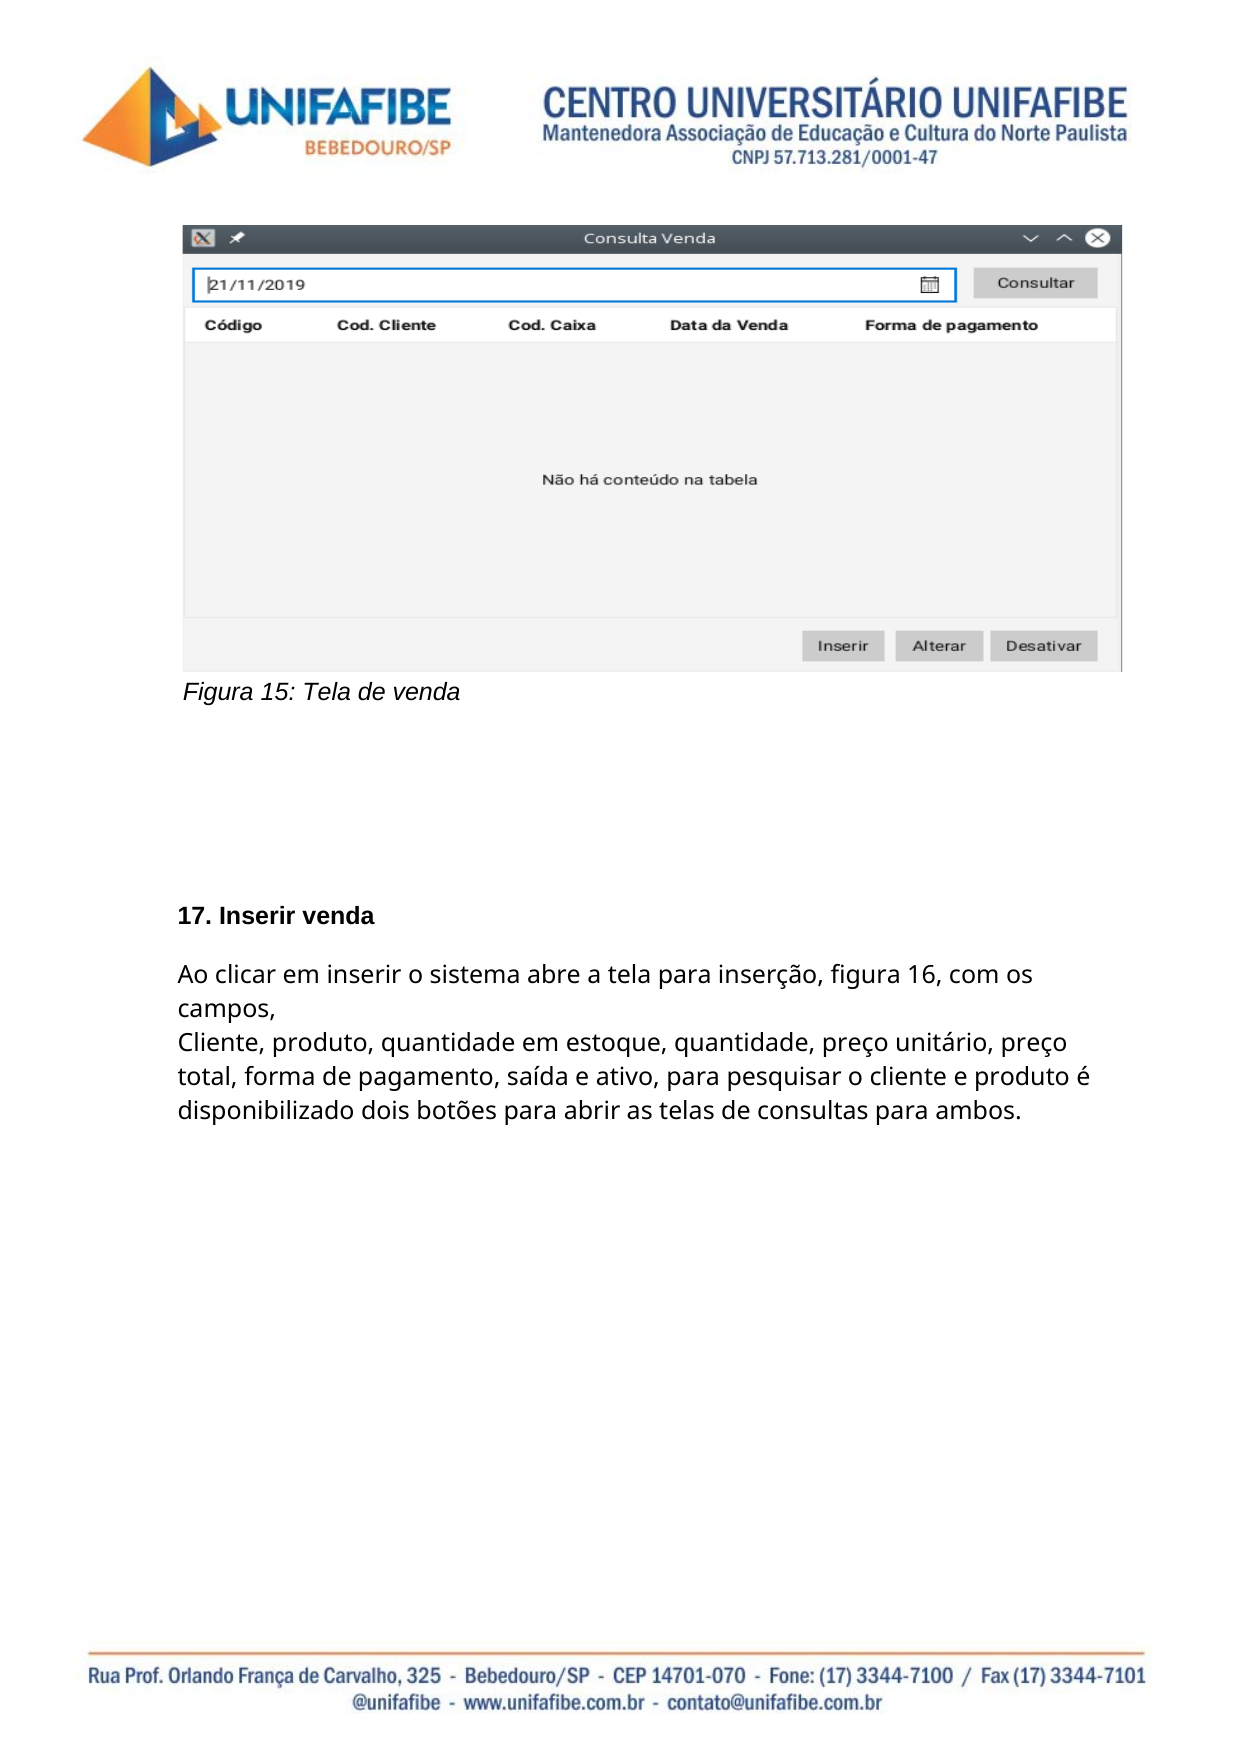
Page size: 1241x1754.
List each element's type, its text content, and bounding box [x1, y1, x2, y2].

subtitle 17. Inserir venda [177, 901, 1122, 929]
picture [182, 225, 1123, 672]
picture [74, 1612, 1164, 1740]
text Cliente, produto, quantidade em estoque, quantidade, preço unitário, preço total, forma de pagamento, saída e ativo, para pesquisar o cliente e produto é disponibilizado dois botões para abrir as telas de consultas para ambos. [177, 1024, 1122, 1127]
text Ao clicar em inserir o sistema abre a tela para inserção, figura 16, com os campos, [177, 956, 1122, 1024]
picture [87, 55, 1148, 187]
text Figura 15: Tela de venda [183, 672, 1122, 705]
